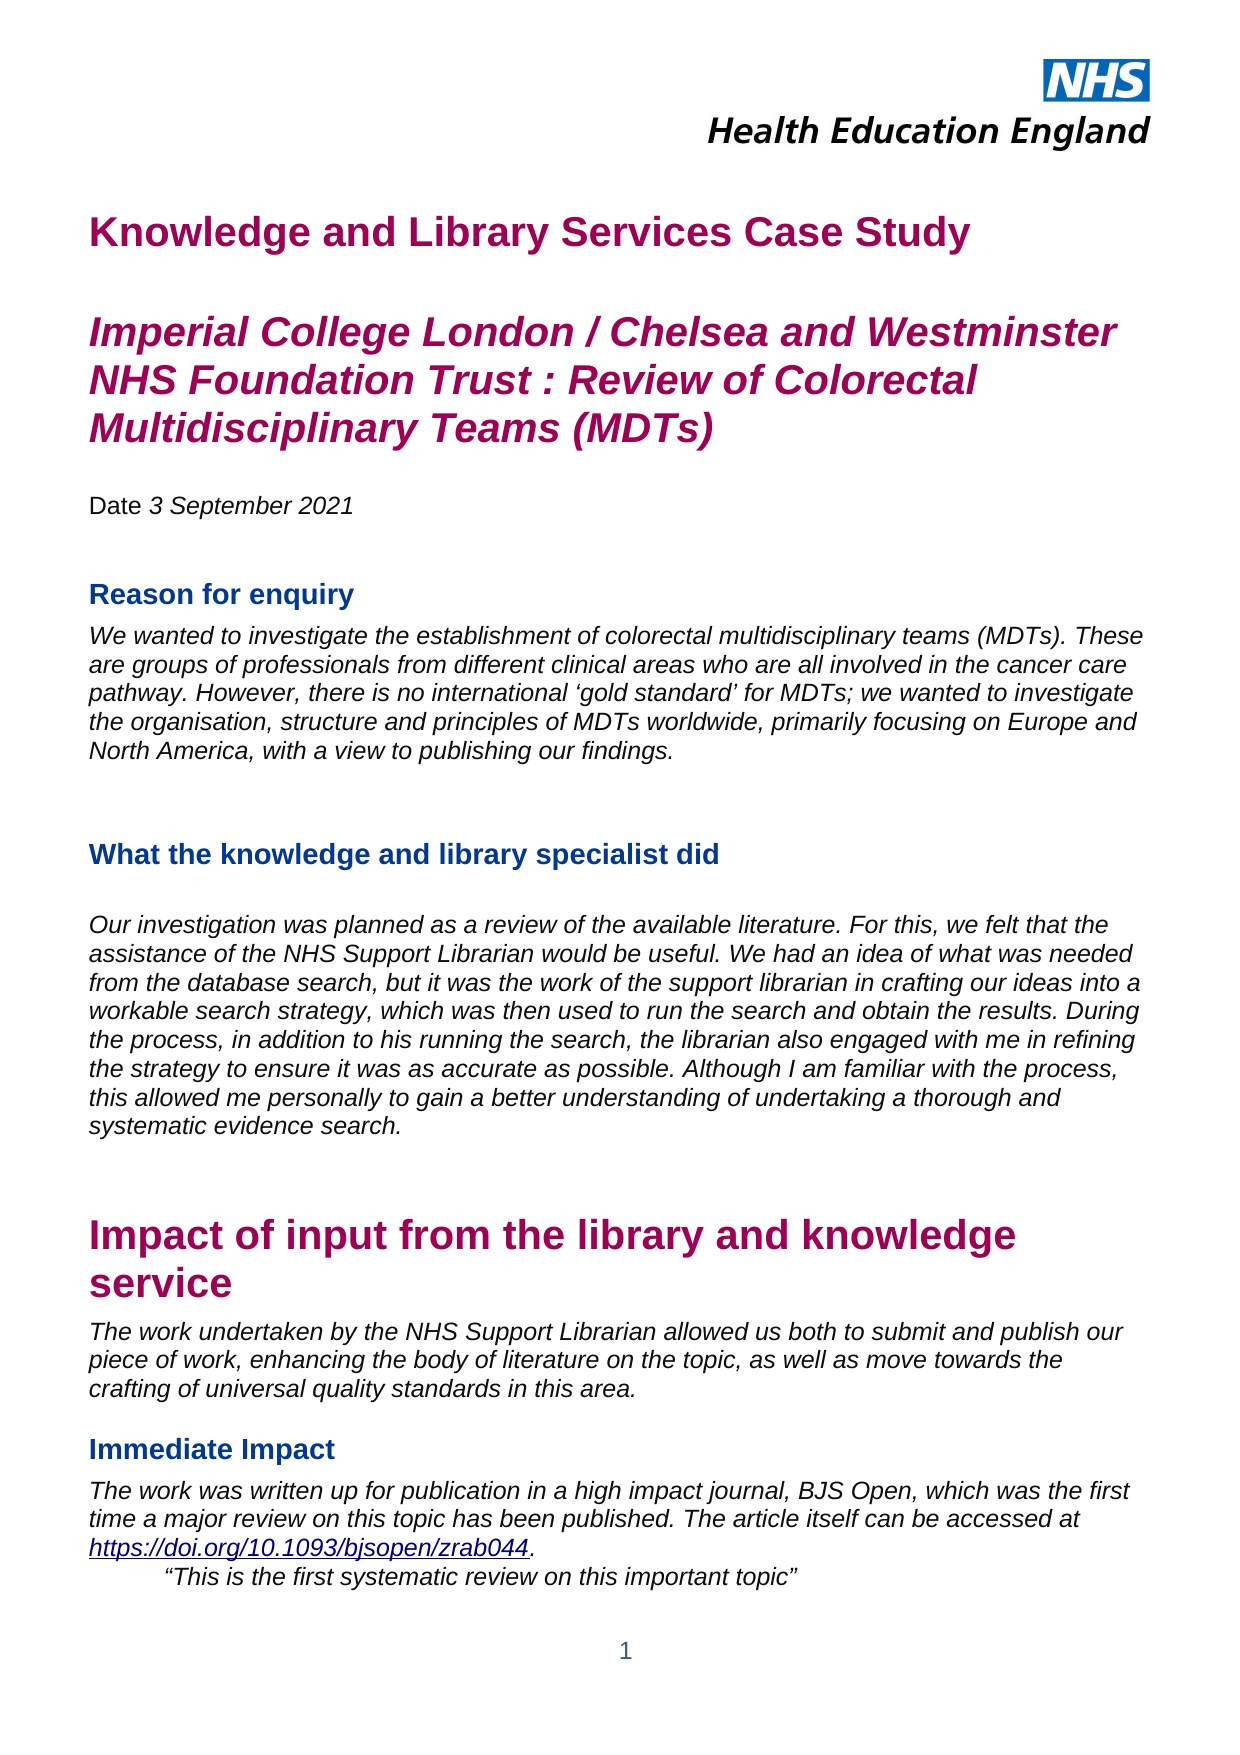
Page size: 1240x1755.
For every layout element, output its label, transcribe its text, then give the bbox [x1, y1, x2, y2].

text The work was written up for publication in a high impact journal, BJS Open, which was the first time a major review on this topic has been published. The article itself can be accessed at https://doi.org/10.1093/bjsopen/zrab044. [89, 1476, 1151, 1562]
subtitle Immediate Impact [89, 1432, 1151, 1465]
subtitle What the knowledge and library specialist did [89, 837, 1151, 871]
text Date 3 September 2021 [89, 491, 1151, 519]
subtitle Knowledge and Library Services Case Study [89, 208, 1151, 256]
text “This is the first systematic review on this important topic” [164, 1562, 1151, 1591]
subtitle Impact of input from the library and knowledge service [89, 1210, 1151, 1306]
text We wanted to investigate the establishment of colorectal multidisciplinary teams (MDTs). These are groups of professionals from different clinical areas who are all involved in the cancer care pathway. However, there is no international ‘gold standard’ for MDTs; we wanted to investigate the organisation, structure and principles of MDTs worldwide, primarily focusing on Europe and North America, with a view to publishing our findings. [89, 621, 1151, 764]
subtitle Imperial College London / Chelsea and Westminster NHS Foundation Trust : Review of Colorectal Multidisciplinary Teams (MDTs) [89, 308, 1151, 451]
text The work undertaken by the NHS Support Librarian allowed us both to submit and publish our piece of work, enhancing the body of literature on the topic, as well as move towards the crafting of universal quality standards in this area. [89, 1317, 1151, 1403]
subtitle Reason for enquiry [89, 577, 1151, 610]
text Our investigation was planned as a review of the available literature. For this, we felt that the assistance of the NHS Support Librarian would be useful. We had an idea of what was needed from the database search, but it was the work of the support librarian in crafting our ideas into a workable search strategy, which was then used to run the search and obtain the results. During the process, in addition to his running the search, the librarian also engaged with me in refining the strategy to ensure it was as accurate as possible. Although I am familiar with the process, this allowed me personally to gain a better understanding of undertaking a thorough and systematic evidence search. [89, 910, 1151, 1140]
